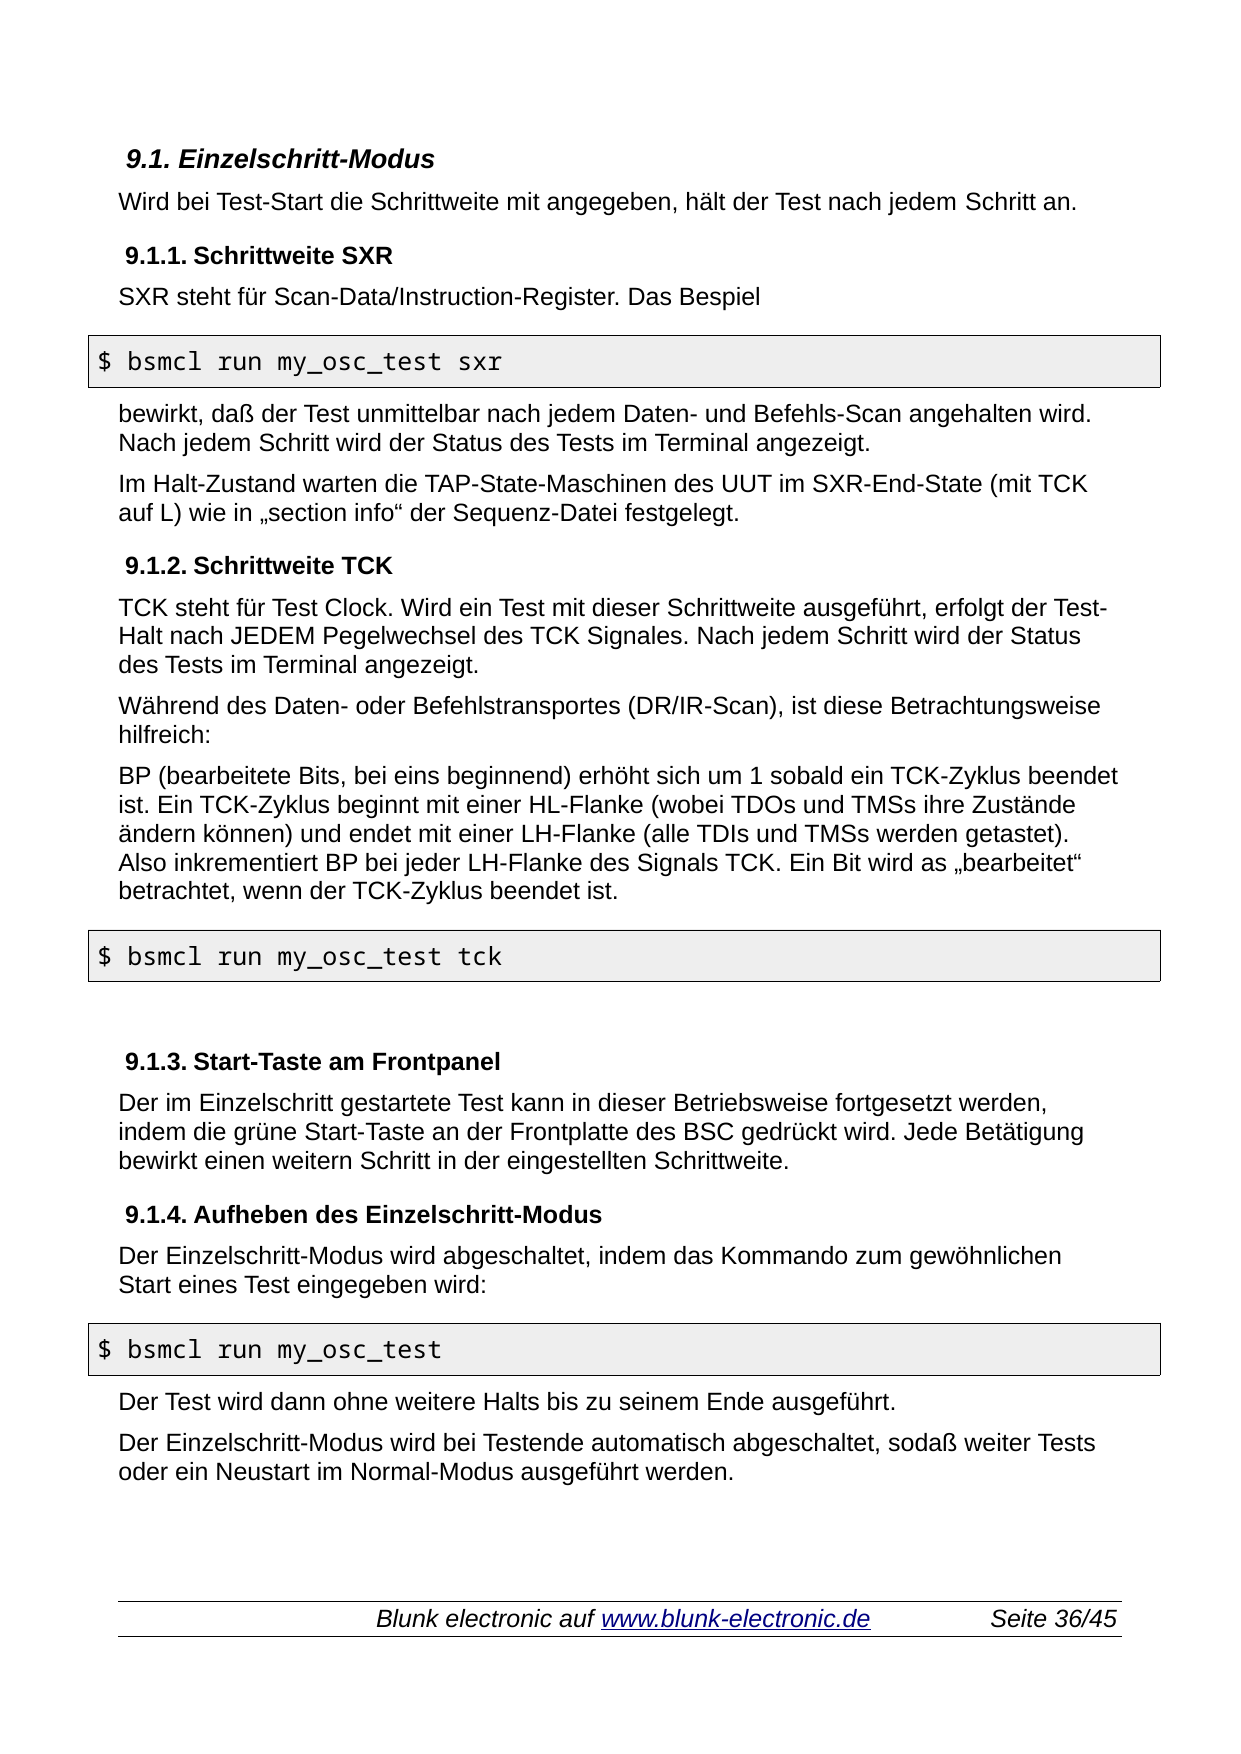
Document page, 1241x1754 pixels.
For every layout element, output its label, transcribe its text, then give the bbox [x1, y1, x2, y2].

text [118, 1311, 1122, 1323]
text TCK steht für Test Clock. Wird ein Test mit dieser Schrittweite ausgeführt, erfolgt der Test-Halt nach JEDEM Pegelwechsel des TCK Signales. Nach jedem Schritt wird der Status des Tests im Terminal angezeigt. [118, 593, 1122, 679]
text Der Einzelschritt-Modus wird abgeschaltet, indem das Kommando zum gewöhnlichen Start eines Test eingegeben wird: [118, 1241, 1122, 1298]
subtitle Start-Taste am Frontpanel [118, 1047, 1122, 1076]
subtitle Schrittweite TCK [118, 551, 1122, 580]
subtitle Aufheben des Einzelschritt-Modus [118, 1199, 1122, 1228]
text Der Test wird dann ohne weitere Halts bis zu seinem Ende ausgeführt. [118, 1376, 1122, 1415]
text $ bsmcl run my_osc_test sxr [97, 344, 1151, 378]
text BP (bearbeitete Bits, bei eins beginnend) erhöht sich um 1 sobald ein TCK-Zyklus beendet ist. Ein TCK-Zyklus beginnt mit einer HL-Flanke (wobei TDOs und TMSs ihre Zustände ändern können) und endet mit einer LH-Flanke (alle TDIs und TMSs werden getastet). Also inkrementiert BP bei jeder LH-Flanke des Signals TCK. Ein Bit wird as „bearbeitet“ betrachtet, wenn der TCK-Zyklus beendet ist. [118, 761, 1122, 905]
text SXR steht für Scan-Data/Instruction-Register. Das Bespiel [118, 282, 1122, 311]
subtitle Einzelschritt-Modus [118, 143, 1122, 174]
text bewirkt, daß der Test unmittelbar nach jedem Daten- und Befehls-Scan angehalten wird. Nach jedem Schritt wird der Status des Tests im Terminal angezeigt. [118, 388, 1122, 456]
text Der Einzelschritt-Modus wird bei Testende automatisch abgeschaltet, sodaß weiter Tests oder ein Neustart im Normal-Modus ausgeführt werden. [118, 1428, 1122, 1485]
text [118, 323, 1122, 335]
text Während des Daten- oder Befehlstransportes (DR/IR-Scan), ist diese Betrachtungsweise hilfreich: [118, 691, 1122, 749]
text Wird bei Test-Start die Schrittweite mit angegeben, hält der Test nach jedem Schritt an. [118, 187, 1122, 216]
text Im Halt-Zustand warten die TAP-State-Maschinen des UUT im SXR-End-State (mit TCK auf L) wie in „section info“ der Sequenz-Datei festgelegt. [118, 469, 1122, 526]
subtitle Schrittweite SXR [118, 241, 1122, 269]
text $ bsmcl run my_osc_test tck [97, 938, 1151, 972]
text $ bsmcl run my_osc_test [97, 1332, 1151, 1366]
text Der im Einzelschritt gestartete Test kann in dieser Betriebsweise fortgesetzt werden, indem die grüne Start-Taste an der Frontplatte des BSC gedrückt wird. Jede Betätigung bewirkt einen weitern Schritt in der eingestellten Schrittweite. [118, 1088, 1122, 1174]
